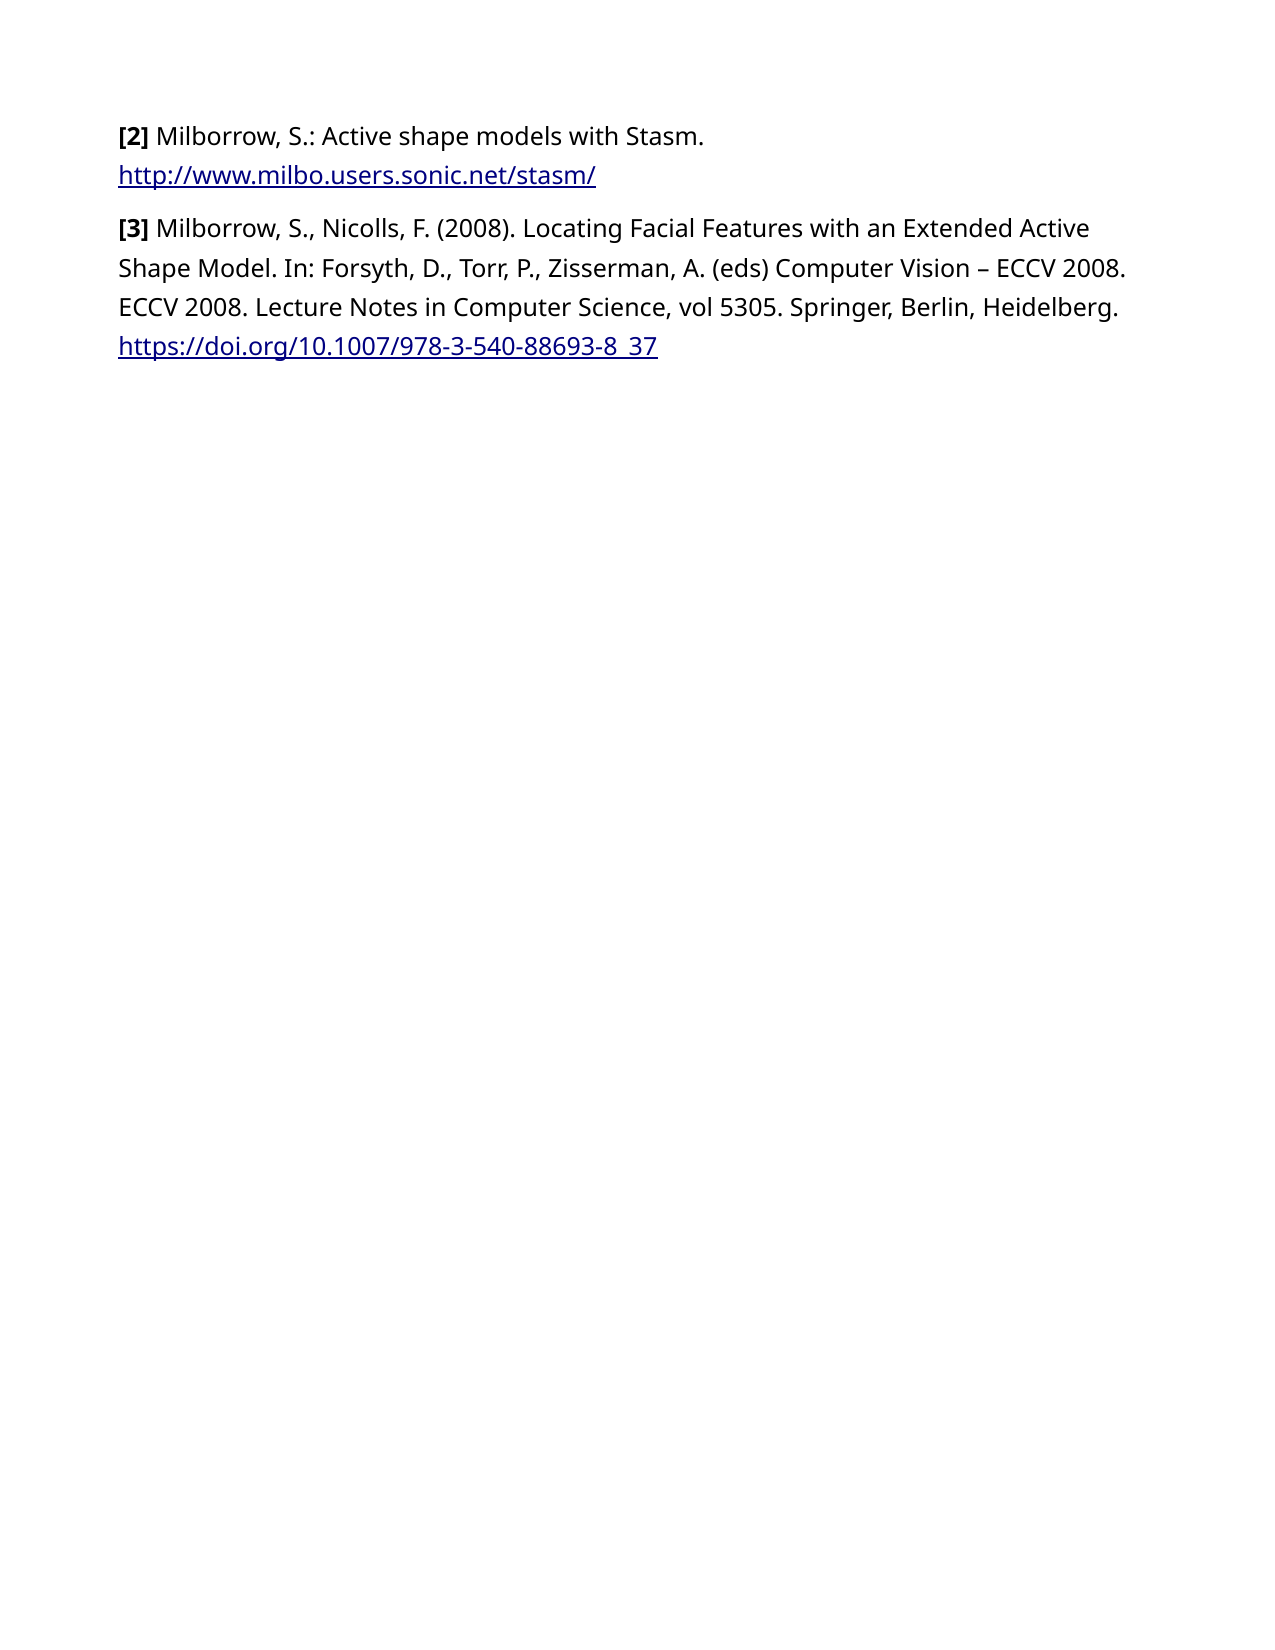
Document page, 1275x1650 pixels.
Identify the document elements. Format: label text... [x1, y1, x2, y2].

text [2] Milborrow, S.: Active shape models with Stasm. http://www.milbo.users.sonic.net/stasm/ [118, 118, 1157, 191]
text [3] Milborrow, S., Nicolls, F. (2008). Locating Facial Features with an Extended Active Shape Model. In: Forsyth, D., Torr, P., Zisserman, A. (eds) Computer Vision – ECCV 2008. ECCV 2008. Lecture Notes in Computer Science, vol 5305. Springer, Berlin, Heidelberg. https://doi.org/10.1007/978-3-540-88693-8_37 [118, 211, 1157, 363]
